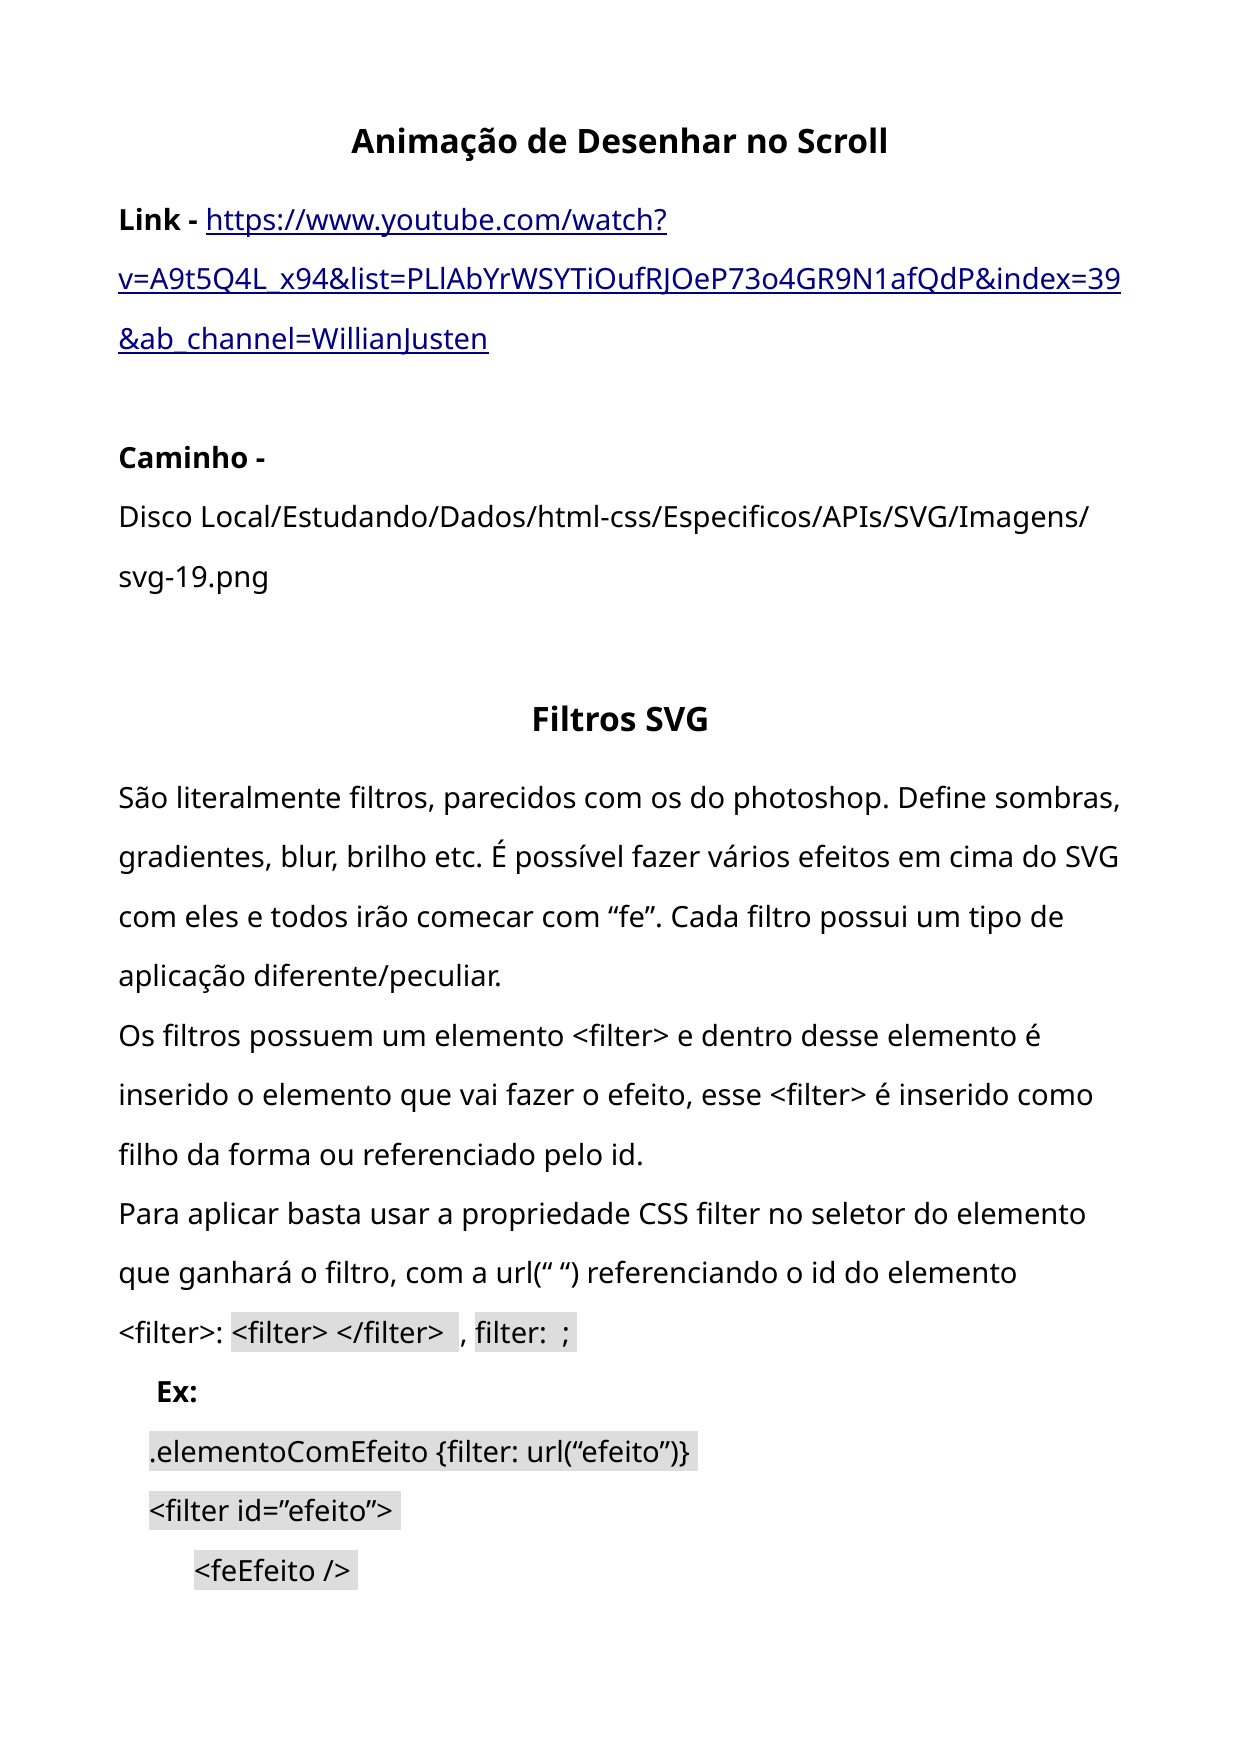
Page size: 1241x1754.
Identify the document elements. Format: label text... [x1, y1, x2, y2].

text Caminho - [118, 437, 1122, 477]
text svg-19.png [118, 556, 1122, 596]
text São literalmente filtros, parecidos com os do photoshop. Define sombras, gradientes, blur, brilho etc. É possível fazer vários efeitos em cima do SVG com eles e todos irão comecar com “fe”. Cada filtro possui um tipo de aplicação diferente/peculiar. [118, 777, 1122, 995]
text Ex: [118, 1372, 1122, 1411]
subtitle Filtros SVG [118, 696, 1122, 742]
text Disco Local/Estudando/Dados/html-css/Especificos/APIs/SVG/Imagens/ [118, 497, 1122, 536]
text Link - https://www.youtube.com/watch?v=A9t5Q4L_x94&list=PLlAbYrWSYTiOufRJOeP73o4GR9N1afQdP&index=39&ab_channel=WillianJusten [118, 199, 1122, 358]
text Para aplicar basta usar a propriedade CSS filter no seletor do elemento que ganhará o filtro, com a url(“ “) referenciando o id do elemento <filter>: <filter> </filter> , filter: ; [118, 1193, 1122, 1352]
text Os filtros possuem um elemento <filter> e dentro desse elemento é inserido o elemento que vai fazer o efeito, esse <filter> é inserido como filho da forma ou referenciado pelo id. [118, 1015, 1122, 1173]
subtitle Animação de Desenhar no Scroll [118, 118, 1122, 164]
text .elementoComEfeito {filter: url(“efeito”)} [118, 1431, 1122, 1471]
text <feEfeito /> [118, 1550, 1122, 1590]
text <filter id=”efeito”> [118, 1491, 1122, 1530]
